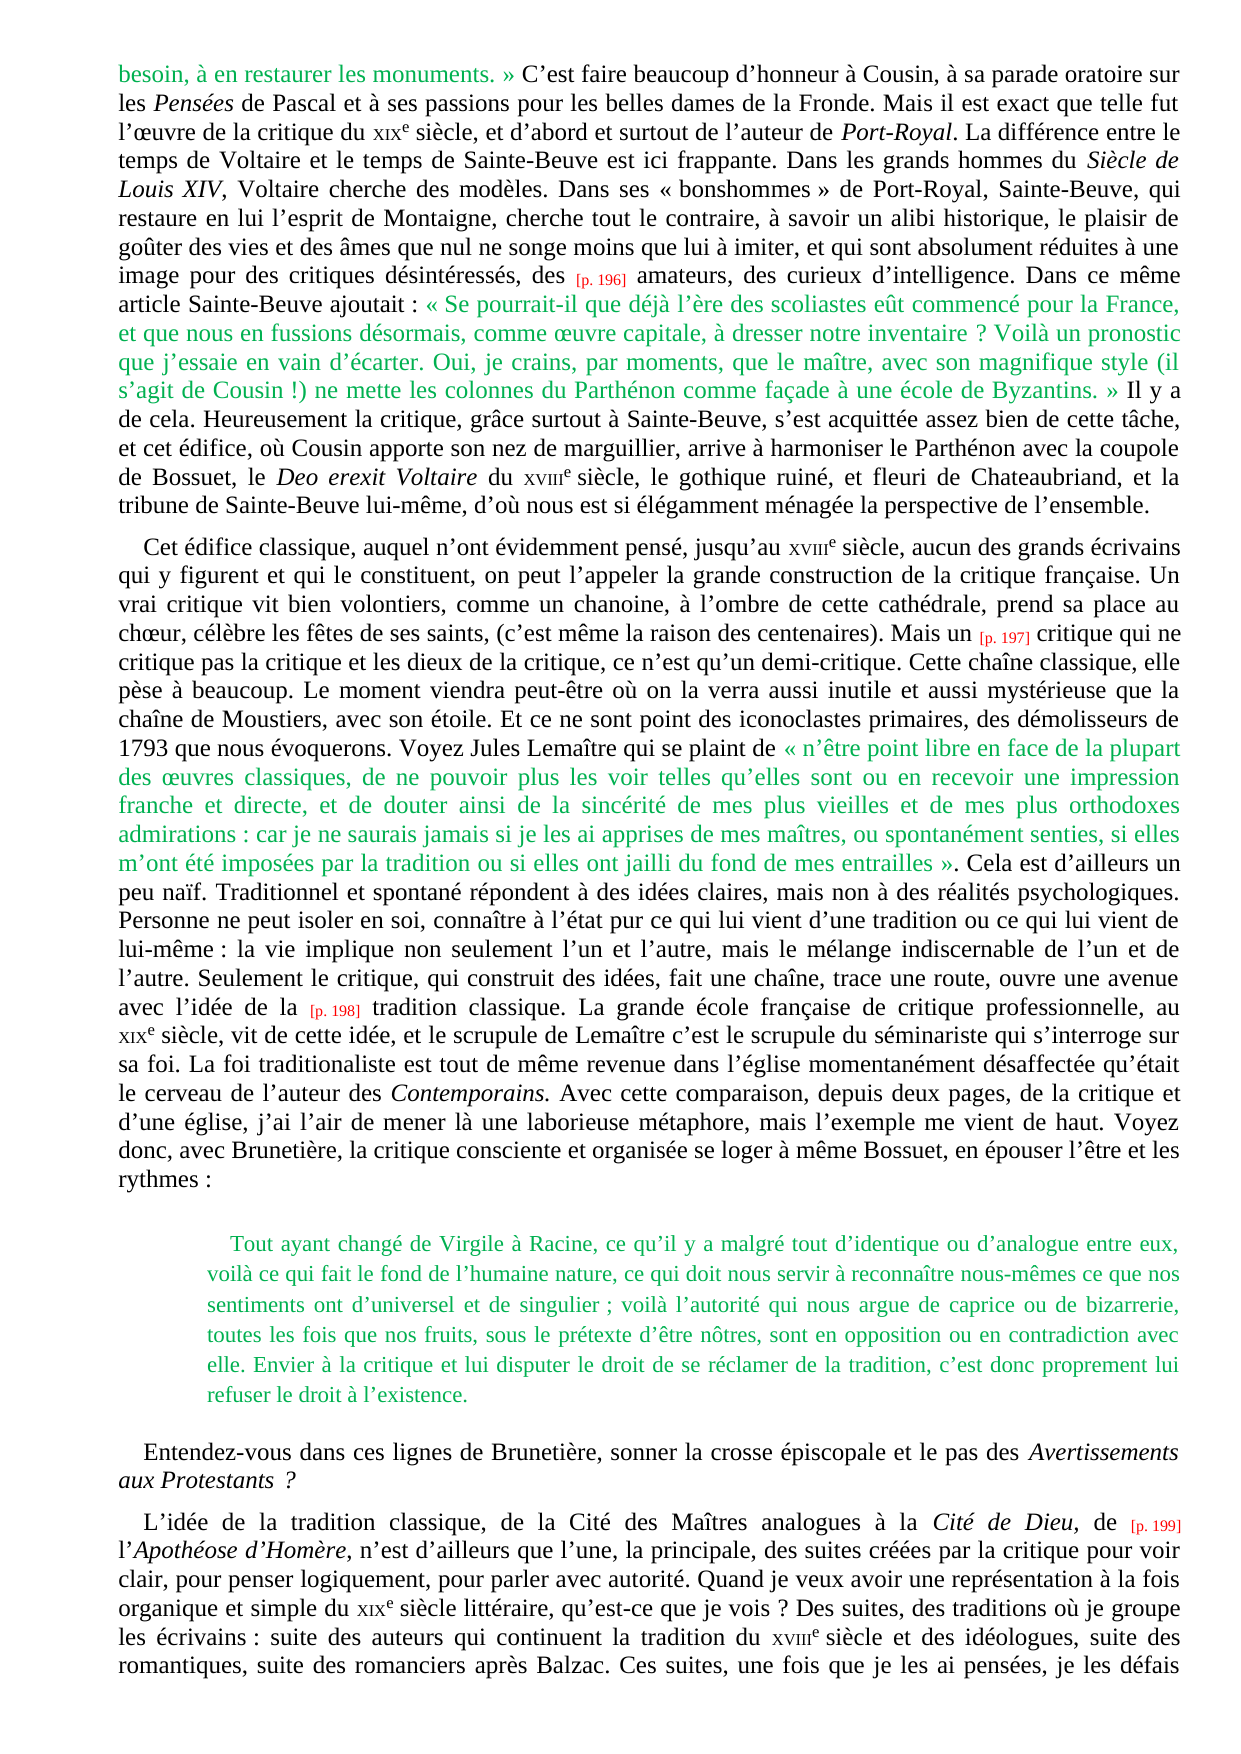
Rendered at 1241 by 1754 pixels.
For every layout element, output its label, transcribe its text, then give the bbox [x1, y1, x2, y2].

text besoin, à en restaurer les monuments. » C’est faire beaucoup d’honneur à Cousin, à sa parade oratoire sur les Pensées de Pascal et à ses passions pour les belles dames de la Fronde. Mais il est exact que telle fut l’œuvre de la critique du xixe siècle, et d’abord et surtout de l’auteur de Port-Royal. La différence entre le temps de Voltaire et le temps de Sainte-Beuve est ici frappante. Dans les grands hommes du Siècle de Louis XIV, Voltaire cherche des modèles. Dans ses « bonshommes » de Port-Royal, Sainte-Beuve, qui restaure en lui l’esprit de Montaigne, cherche tout le contraire, à savoir un alibi historique, le plaisir de goûter des vies et des âmes que nul ne songe moins que lui à imiter, et qui sont absolument réduites à une image pour des critiques désintéressés, des [p. 196] amateurs, des curieux d’intelligence. Dans ce même article Sainte-Beuve ajoutait : « Se pourrait-il que déjà l’ère des scoliastes eût commencé pour la France, et que nous en fussions désormais, comme œuvre capitale, à dresser notre inventaire ? Voilà un pronostic que j’essaie en vain d’écarter. Oui, je crains, par moments, que le maître, avec son magnifique style (il s’agit de Cousin !) ne mette les colonnes du Parthénon comme façade à une école de Byzantins. » Il y a de cela. Heureusement la critique, grâce surtout à Sainte-Beuve, s’est acquittée assez bien de cette tâche, et cet édifice, où Cousin apporte son nez de marguillier, arrive à harmoniser le Parthénon avec la coupole de Bossuet, le Deo erexit Voltaire du xviiie siècle, le gothique ruiné, et fleuri de Chateaubriand, et la tribune de Sainte-Beuve lui-même, d’où nous est si élégamment ménagée la perspective de l’ensemble. [118, 59, 1181, 519]
text Cet édifice classique, auquel n’ont évidemment pensé, jusqu’au xviiie siècle, aucun des grands écrivains qui y figurent et qui le constituent, on peut l’appeler la grande construction de la critique française. Un vrai critique vit bien volontiers, comme un chanoine, à l’ombre de cette cathédrale, prend sa place au chœur, célèbre les fêtes de ses saints, (c’est même la raison des centenaires). Mais un [p. 197] critique qui ne critique pas la critique et les dieux de la critique, ce n’est qu’un demi-critique. Cette chaîne classique, elle pèse à beaucoup. Le moment viendra peut-être où on la verra aussi inutile et aussi mystérieuse que la chaîne de Moustiers, avec son étoile. Et ce ne sont point des iconoclastes primaires, des démolisseurs de 1793 que nous évoquerons. Voyez Jules Lemaître qui se plaint de « n’être point libre en face de la plupart des œuvres classiques, de ne pouvoir plus les voir telles qu’elles sont ou en recevoir une impression franche et directe, et de douter ainsi de la sincérité de mes plus vieilles et de mes plus orthodoxes admirations : car je ne saurais jamais si je les ai apprises de mes maîtres, ou spontanément senties, si elles m’ont été imposées par la tradition ou si elles ont jailli du fond de mes entrailles ». Cela est d’ailleurs un peu naïf. Traditionnel et spontané répondent à des idées claires, mais non à des réalités psychologiques. Personne ne peut isoler en soi, connaître à l’état pur ce qui lui vient d’une tradition ou ce qui lui vient de lui-même : la vie implique non seulement l’un et l’autre, mais le mélange indiscernable de l’un et de l’autre. Seulement le critique, qui construit des idées, fait une chaîne, trace une route, ouvre une avenue avec l’idée de la [p. 198] tradition classique. La grande école française de critique professionnelle, au xixe siècle, vit de cette idée, et le scrupule de Lemaître c’est le scrupule du séminariste qui s’interroge sur sa foi. La foi traditionaliste est tout de même revenue dans l’église momentanément désaffectée qu’était le cerveau de l’auteur des Contemporains. Avec cette comparaison, depuis deux pages, de la critique et d’une église, j’ai l’air de mener là une laborieuse métaphore, mais l’exemple me vient de haut. Voyez donc, avec Brunetière, la critique consciente et organisée se loger à même Bossuet, en épouser l’être et les rythmes : [118, 532, 1181, 1193]
text Entendez-vous dans ces lignes de Brunetière, sonner la crosse épiscopale et le pas des Avertissements aux Protestants ? [118, 1437, 1181, 1494]
text L’idée de la tradition classique, de la Cité des Maîtres analogues à la Cité de Dieu, de [p. 199] l’Apothéose d’Homère, n’est d’ailleurs que l’une, la principale, des suites créées par la critique pour voir clair, pour penser logiquement, pour parler avec autorité. Quand je veux avoir une représentation à la fois organique et simple du xixe siècle littéraire, qu’est-ce que je vois ? Des suites, des traditions où je groupe les écrivains : suite des auteurs qui continuent la tradition du xviiie siècle et des idéologues, suite des romantiques, suite des romanciers après Balzac. Ces suites, une fois que je les ai pensées, je les défais [118, 1507, 1181, 1679]
text Tout ayant changé de Virgile à Racine, ce qu’il y a malgré tout d’identique ou d’analogue entre eux, voilà ce qui fait le fond de l’humaine nature, ce qui doit nous servir à reconnaître nous-mêmes ce que nos sentiments ont d’universel et de singulier ; voilà l’autorité qui nous argue de caprice ou de bizarrerie, toutes les fois que nos fruits, sous le prétexte d’être nôtres, sont en opposition ou en contradiction avec elle. Envier à la critique et lui disputer le droit de se réclamer de la tradition, c’est donc proprement lui refuser le droit à l’existence. [207, 1230, 1181, 1408]
